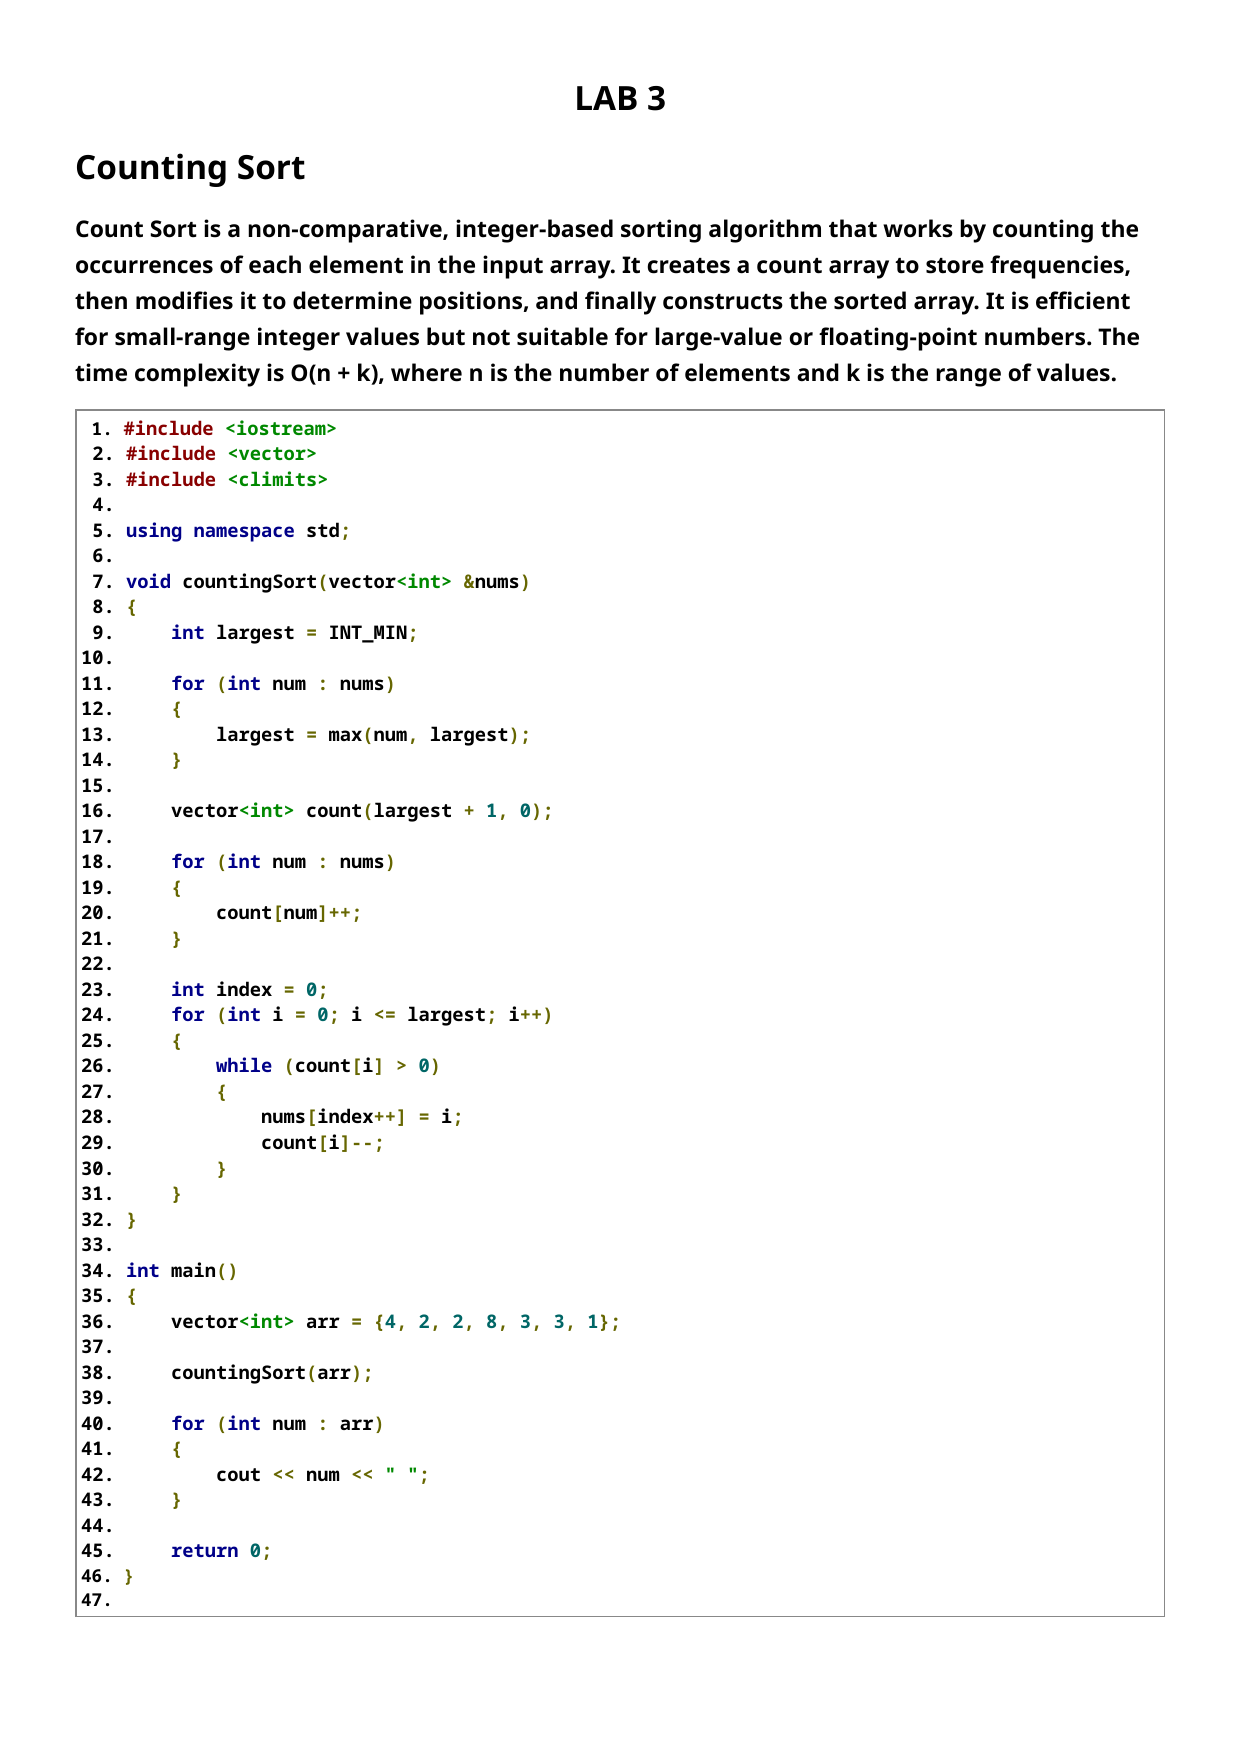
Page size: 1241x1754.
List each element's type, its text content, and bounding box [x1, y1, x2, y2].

text 46. } [77, 1557, 1164, 1582]
text 41. { [77, 1430, 1164, 1455]
text 38. countingSort(arr); [77, 1353, 1164, 1379]
text 21. } [77, 919, 1164, 945]
text 17. [77, 817, 1164, 843]
text 30. } [77, 1149, 1164, 1175]
text 28. nums[index++] = i; [77, 1098, 1164, 1124]
text 14. } [77, 741, 1164, 766]
text Counting Sort [75, 144, 1165, 189]
text 7. void countingSort(vector<int> &nums) [77, 562, 1164, 588]
text 20. count[num]++; [77, 894, 1164, 919]
text 42. cout << num << " "; [77, 1455, 1164, 1481]
text 44. [77, 1506, 1164, 1532]
text LAB 3 [75, 75, 1165, 120]
text 43. } [77, 1481, 1164, 1506]
text 19. { [77, 868, 1164, 894]
text 23. int index = 0; [77, 971, 1164, 996]
text 22. [77, 945, 1164, 971]
text 4. [77, 486, 1164, 511]
text 32. } [77, 1200, 1164, 1226]
text 12. { [77, 690, 1164, 715]
text 8. { [77, 588, 1164, 613]
text 18. for (int num : nums) [77, 843, 1164, 868]
text Count Sort is a non-comparative, integer-based sorting algorithm that works by counting the occurrences of each element in the input array. It creates a count array to store frequencies, then modifies it to determine positions, and finally constructs the sorted array. It is efficient for small-range integer values but not suitable for large-value or floating-point numbers. The time complexity is O(n + k), where n is the number of elements and k is the range of values. [75, 213, 1165, 388]
text 24. for (int i = 0; i <= largest; i++) [77, 996, 1164, 1022]
text 40. for (int num : arr) [77, 1404, 1164, 1430]
text 31. } [77, 1175, 1164, 1200]
text 25. { [77, 1022, 1164, 1047]
text 27. { [77, 1073, 1164, 1098]
text 36. vector<int> arr = {4, 2, 2, 8, 3, 3, 1}; [77, 1302, 1164, 1328]
text 34. int main() [77, 1251, 1164, 1277]
text 15. [77, 766, 1164, 792]
text 33. [77, 1226, 1164, 1251]
text 1. #include <iostream> [77, 411, 1164, 434]
text 10. [77, 639, 1164, 664]
text 11. for (int num : nums) [77, 664, 1164, 690]
text 6. [77, 537, 1164, 562]
text 47. [77, 1582, 1164, 1616]
text 35. { [77, 1277, 1164, 1302]
text 29. count[i]--; [77, 1124, 1164, 1149]
text 13. largest = max(num, largest); [77, 715, 1164, 741]
text 45. return 0; [77, 1532, 1164, 1557]
text 9. int largest = INT_MIN; [77, 613, 1164, 639]
text 5. using namespace std; [77, 511, 1164, 537]
text 37. [77, 1328, 1164, 1353]
text 3. #include <climits> [77, 460, 1164, 486]
text 39. [77, 1379, 1164, 1404]
text 26. while (count[i] > 0) [77, 1047, 1164, 1073]
text 2. #include <vector> [77, 434, 1164, 460]
text 16. vector<int> count(largest + 1, 0); [77, 792, 1164, 817]
